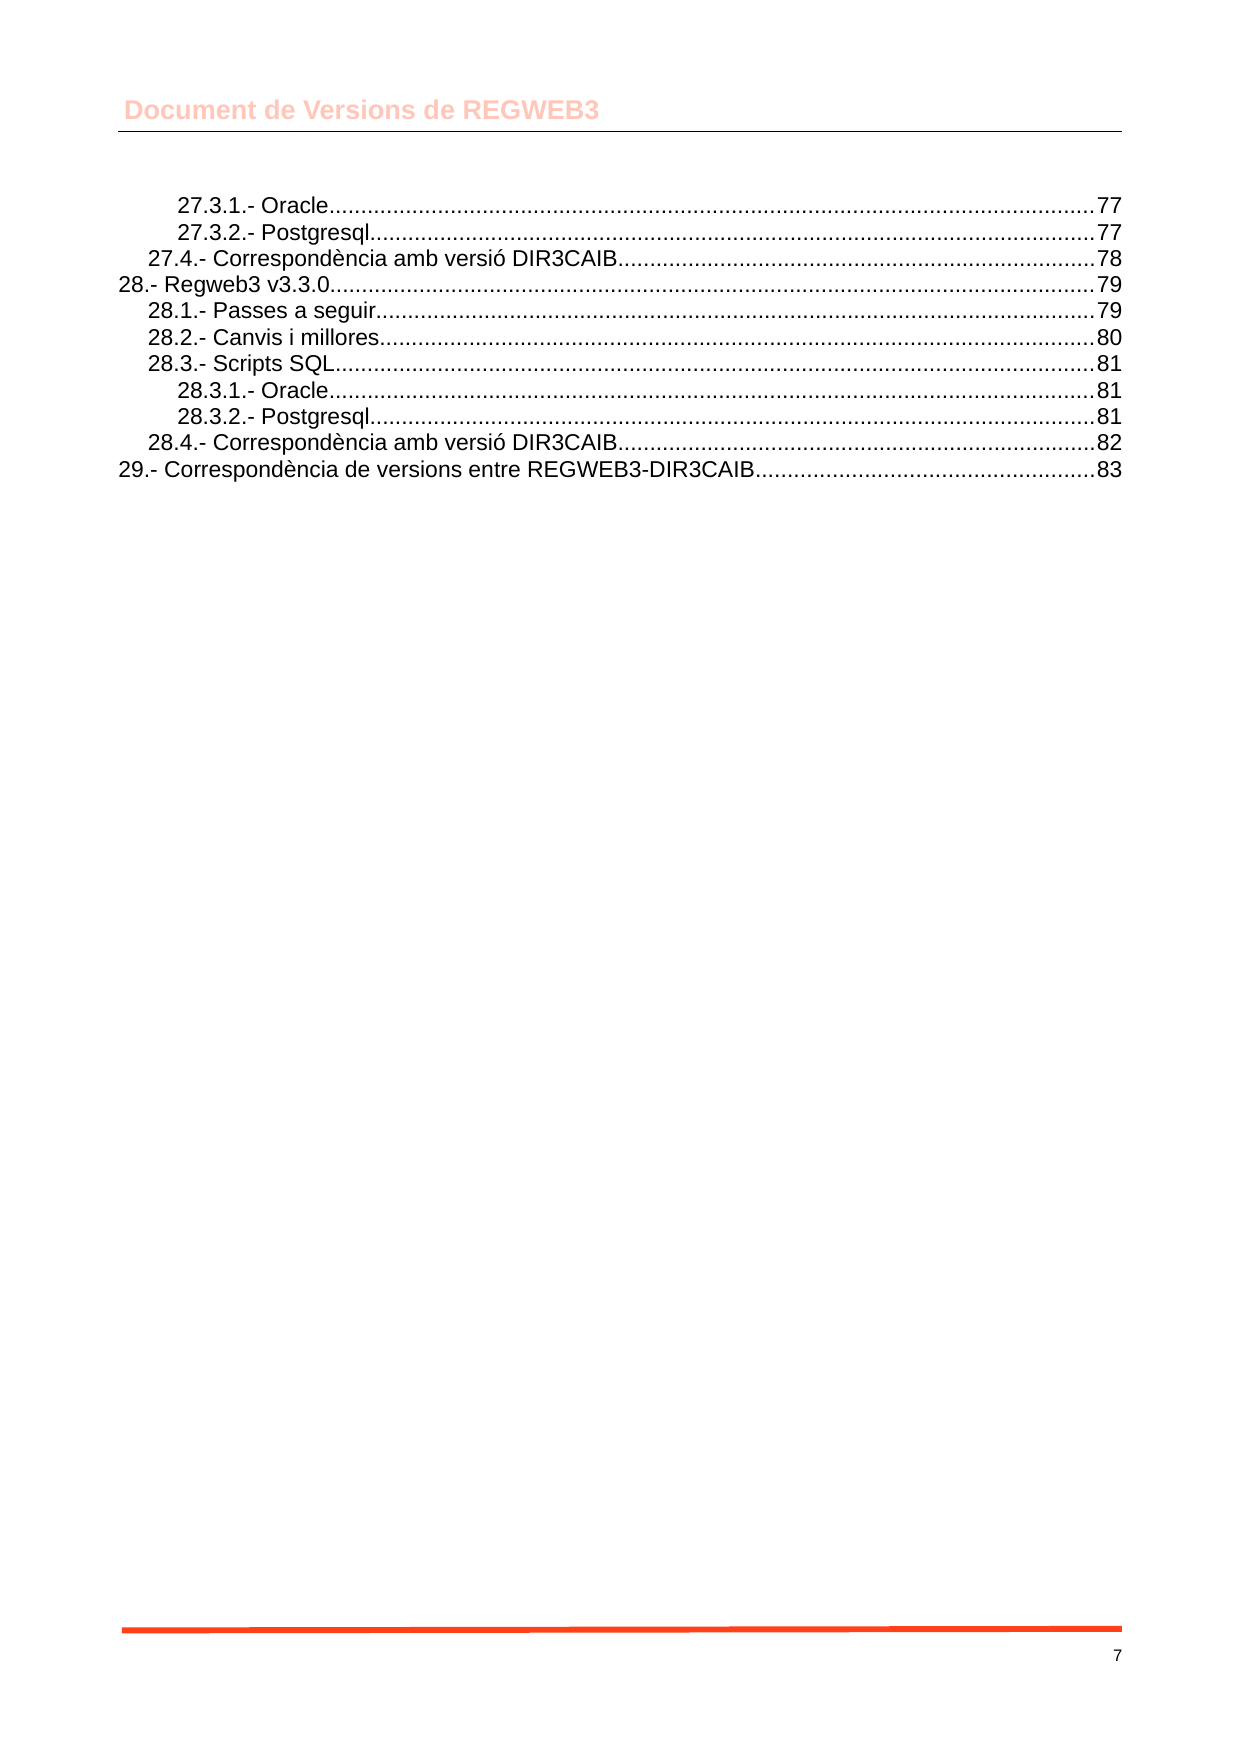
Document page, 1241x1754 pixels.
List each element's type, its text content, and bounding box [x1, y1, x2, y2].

text 28.- Regweb3 v3.3.0 79 [118, 271, 1122, 297]
text 29.- Correspondència de versions entre REGWEB3-DIR3CAIB 83 [118, 456, 1122, 482]
text 28.1.- Passes a seguir 79 [148, 297, 1122, 324]
text 27.3.2.- Postgresql 77 [177, 218, 1122, 245]
text 27.3.1.- Oracle 77 [177, 192, 1122, 218]
text 27.4.- Correspondència amb versió DIR3CAIB 78 [148, 245, 1122, 271]
text 28.4.- Correspondència amb versió DIR3CAIB 82 [148, 429, 1122, 456]
text 28.2.- Canvis i millores 80 [148, 324, 1122, 350]
text 28.3.2.- Postgresql 81 [177, 403, 1122, 429]
text 28.3.1.- Oracle 81 [177, 377, 1122, 403]
text 28.3.- Scripts SQL 81 [148, 350, 1122, 377]
